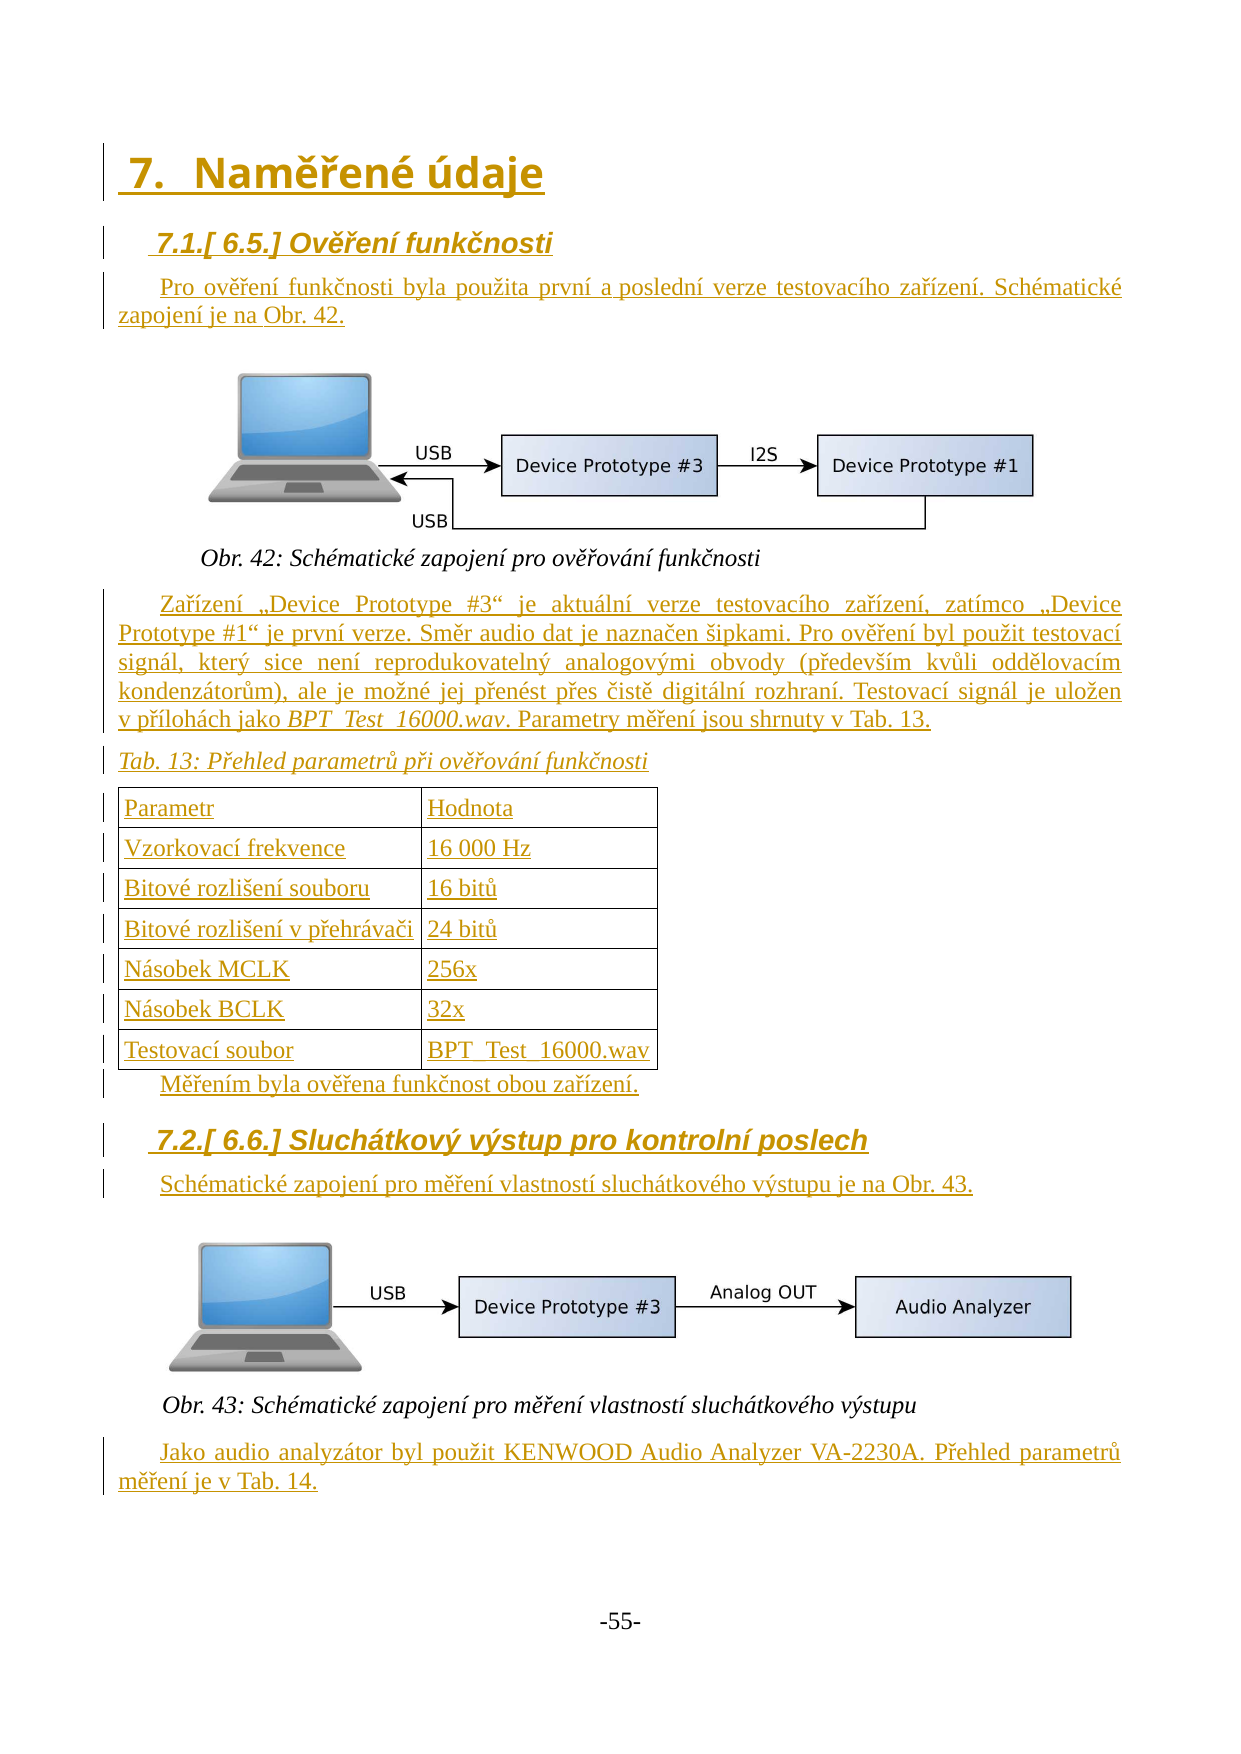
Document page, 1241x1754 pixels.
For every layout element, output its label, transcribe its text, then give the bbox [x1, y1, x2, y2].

table_cell Bitové rozlišení souboru [119, 869, 421, 908]
table_header Parametr [119, 788, 421, 827]
text Obr. 42: Schématické zapojení pro ověřování funkčnosti [200, 543, 1040, 572]
text Zařízení „Device Prototype #3“ je aktuální verze testovacího zařízení, zatímco „Device Prototype #1“ je první verze. Směr audio dat je naznačen šipkami. Pro ověření byl použit testovací [118, 342, 1122, 643]
table_cell Násobek BCLK [119, 990, 421, 1029]
text v přílohách jako BPT_Test_16000.wav. Parametry měření jsou shrnuty v Tab. 13. [118, 702, 1122, 733]
text Pro ověření funkčnosti byla použita první a poslední verze testovacího zařízení. Schématické zapojení je na Obr. 42. [118, 272, 1122, 329]
text Jako audio analyzátor byl použit KENWOOD Audio Analyzer VA-2230A. Přehled parametrů měření je v Tab. 14. [118, 1210, 1122, 1494]
table_cell 16 bitů [422, 869, 657, 908]
table_cell 24 bitů [422, 909, 657, 948]
picture [200, 366, 1040, 543]
table_cell Vzorkovací frekvence [119, 828, 421, 868]
table_cell Násobek MCLK [119, 949, 421, 988]
picture [161, 1234, 1079, 1391]
table_cell Testovací soubor [119, 1030, 421, 1069]
text kondenzátorům), ale je možné jej přenést přes čistě digitální rozhraní. Testovací signál je uložen [118, 673, 1122, 701]
table_header Hodnota [422, 788, 657, 827]
subtitle Sluchátkový výstup pro kontrolní poslech [148, 1123, 1122, 1157]
subtitle Naměřené údaje [118, 143, 1122, 201]
table_cell 32x [422, 990, 657, 1029]
text Měřením byla ověřena funkčnost obou zařízení. [118, 1069, 1122, 1098]
table_cell BPT_Test_16000.wav [422, 1030, 657, 1069]
table_cell 256x [422, 949, 657, 988]
text Obr. 43: Schématické zapojení pro měření vlastností sluchátkového výstupu [162, 1391, 1078, 1419]
subtitle Ověření funkčnosti [148, 226, 1122, 259]
table_cell Bitové rozlišení v přehrávači [119, 909, 421, 948]
text signál, který sice není reprodukovatelný analogovými obvody (především kvůli oddělovacím [118, 645, 1122, 672]
table_cell 16 000 Hz [422, 828, 657, 868]
text Tab. 13: Přehled parametrů při ověřování funkčnosti [118, 746, 1122, 774]
text Schématické zapojení pro měření vlastností sluchátkového výstupu je na Obr. 43. [118, 1169, 1122, 1198]
